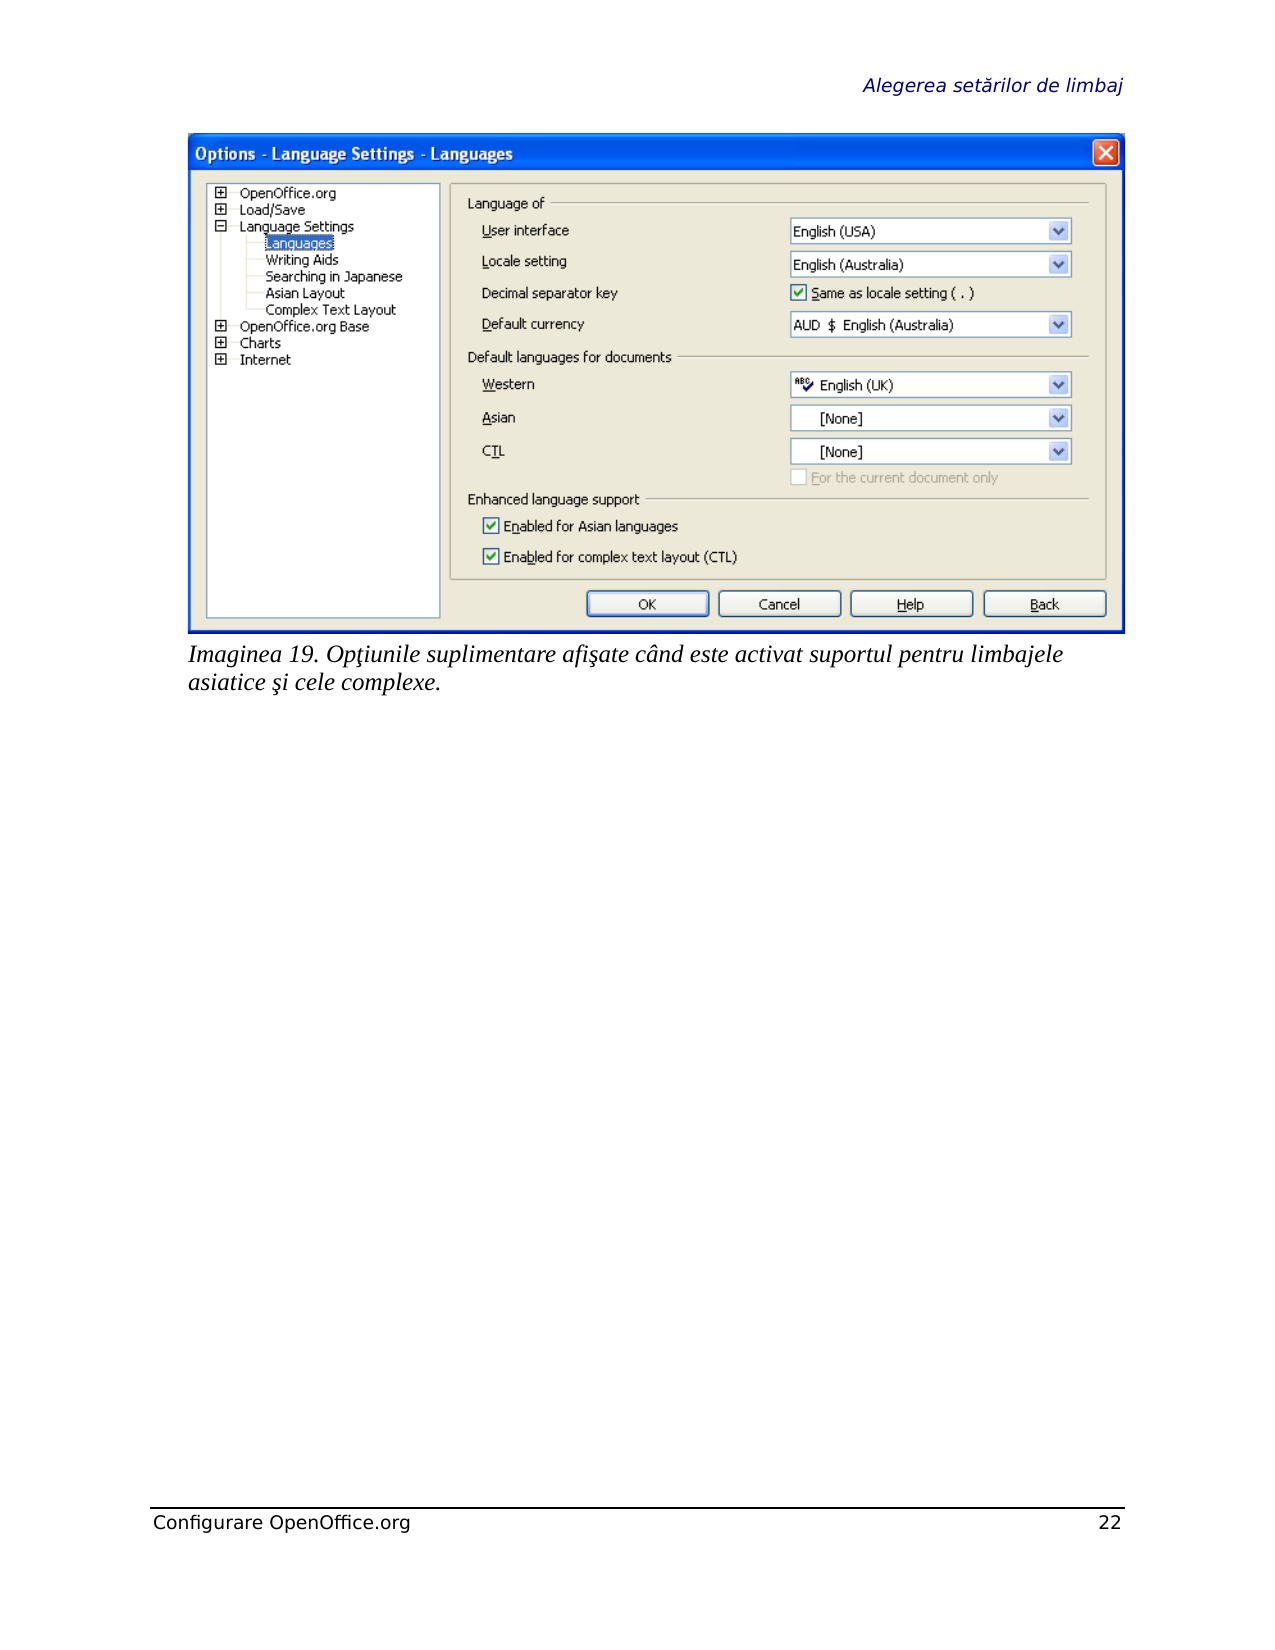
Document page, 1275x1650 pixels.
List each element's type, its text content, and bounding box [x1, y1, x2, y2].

picture [187, 133, 1125, 634]
text Imaginea 19. Opţiunile suplimentare afişate când este activat suportul pentru limbajele asiatice şi cele complexe. [188, 640, 1125, 696]
